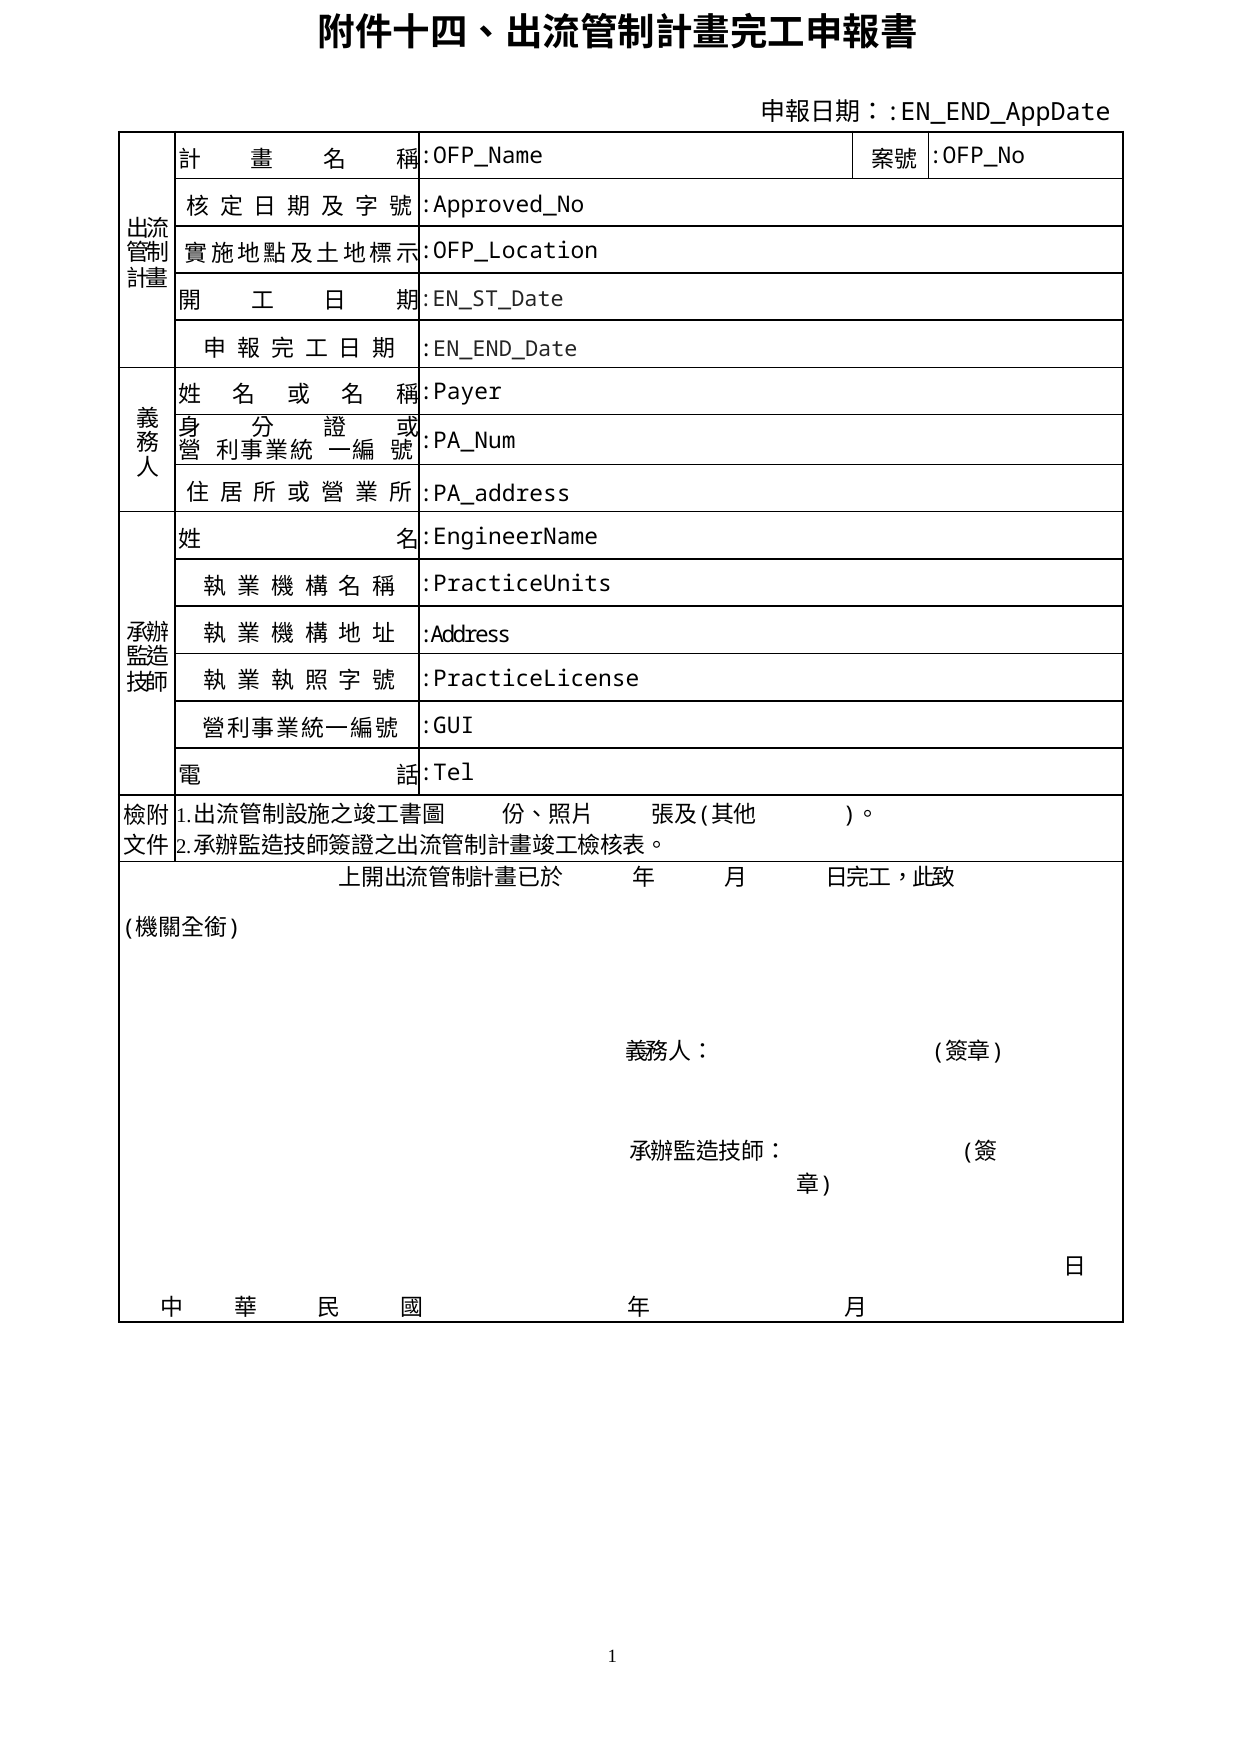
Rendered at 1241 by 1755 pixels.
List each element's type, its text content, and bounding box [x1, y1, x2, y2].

table_cell 核 定 日 期 及 字 號 [176, 179, 418, 225]
table_cell :PA_Num [420, 415, 1122, 464]
table_cell :EN_ST_Date [420, 274, 1122, 319]
table_cell 檢附文件 [120, 796, 174, 861]
table_header :OFP_No [929, 133, 1122, 178]
table_cell :GUI [420, 702, 1122, 747]
table_cell :Payer [420, 368, 1122, 414]
table_header :OFP_Name [420, 133, 852, 178]
table_cell :PA_address [420, 465, 1122, 511]
table_cell 姓 名 或 名 稱 [176, 368, 418, 414]
table_cell :PracticeUnits [420, 560, 1122, 605]
table_cell 上開出流管制計畫已於 年 月 日完工，此致 (機關全銜) 義務人： (簽章) 承辦監造技師： (簽章) 中 華 民 國 年 月 [120, 862, 1016, 1321]
table_cell 營利事業統一編號 [176, 702, 418, 747]
table_cell 實施地點及土地標示 [176, 227, 418, 272]
table_cell :Address [420, 607, 1122, 653]
table_cell 住 居 所 或 營 業 所 [176, 465, 418, 511]
table_cell :Approved_No [420, 179, 1122, 225]
table_cell 出流管制設施之竣工書圖 份、照片 張及(其他 )。 承辦監造技師簽證之出流管制計畫竣工檢核表。 [176, 796, 1122, 861]
table_cell 電 話 [176, 749, 418, 794]
table_header 計 畫 名 稱 [176, 133, 418, 178]
table_cell 申 報 完 工 日 期 [176, 321, 418, 367]
table_cell :PracticeLicense [420, 654, 1122, 700]
table_header 出流管制計畫 [120, 133, 174, 367]
table_cell 承辦監造技師 [120, 512, 174, 794]
table_cell 開 工 日 期 [176, 274, 418, 319]
text 附件十四、出流管制計畫完工申報書 [318, 2, 1241, 56]
table_cell 執 業 機 構 名 稱 [176, 560, 418, 605]
text 申報日期：:EN_END_AppDate [760, 92, 1241, 128]
table_cell 日 [1016, 862, 1122, 1321]
table_cell 執 業 機 構 地 址 [176, 607, 418, 653]
table_cell 姓 名 [176, 512, 418, 558]
table_cell 執 業 執 照 字 號 [176, 654, 418, 700]
table_cell :EngineerName [420, 512, 1122, 558]
table_cell :OFP_Location [420, 227, 1122, 272]
table_header 案號 [853, 133, 928, 178]
table_cell 身 分 證 或 營 利事業統 一編 號 [176, 415, 418, 464]
table_cell :EN_END_Date [420, 321, 1122, 367]
table_cell 義務人 [120, 368, 174, 511]
table_cell :Tel [420, 749, 1122, 794]
